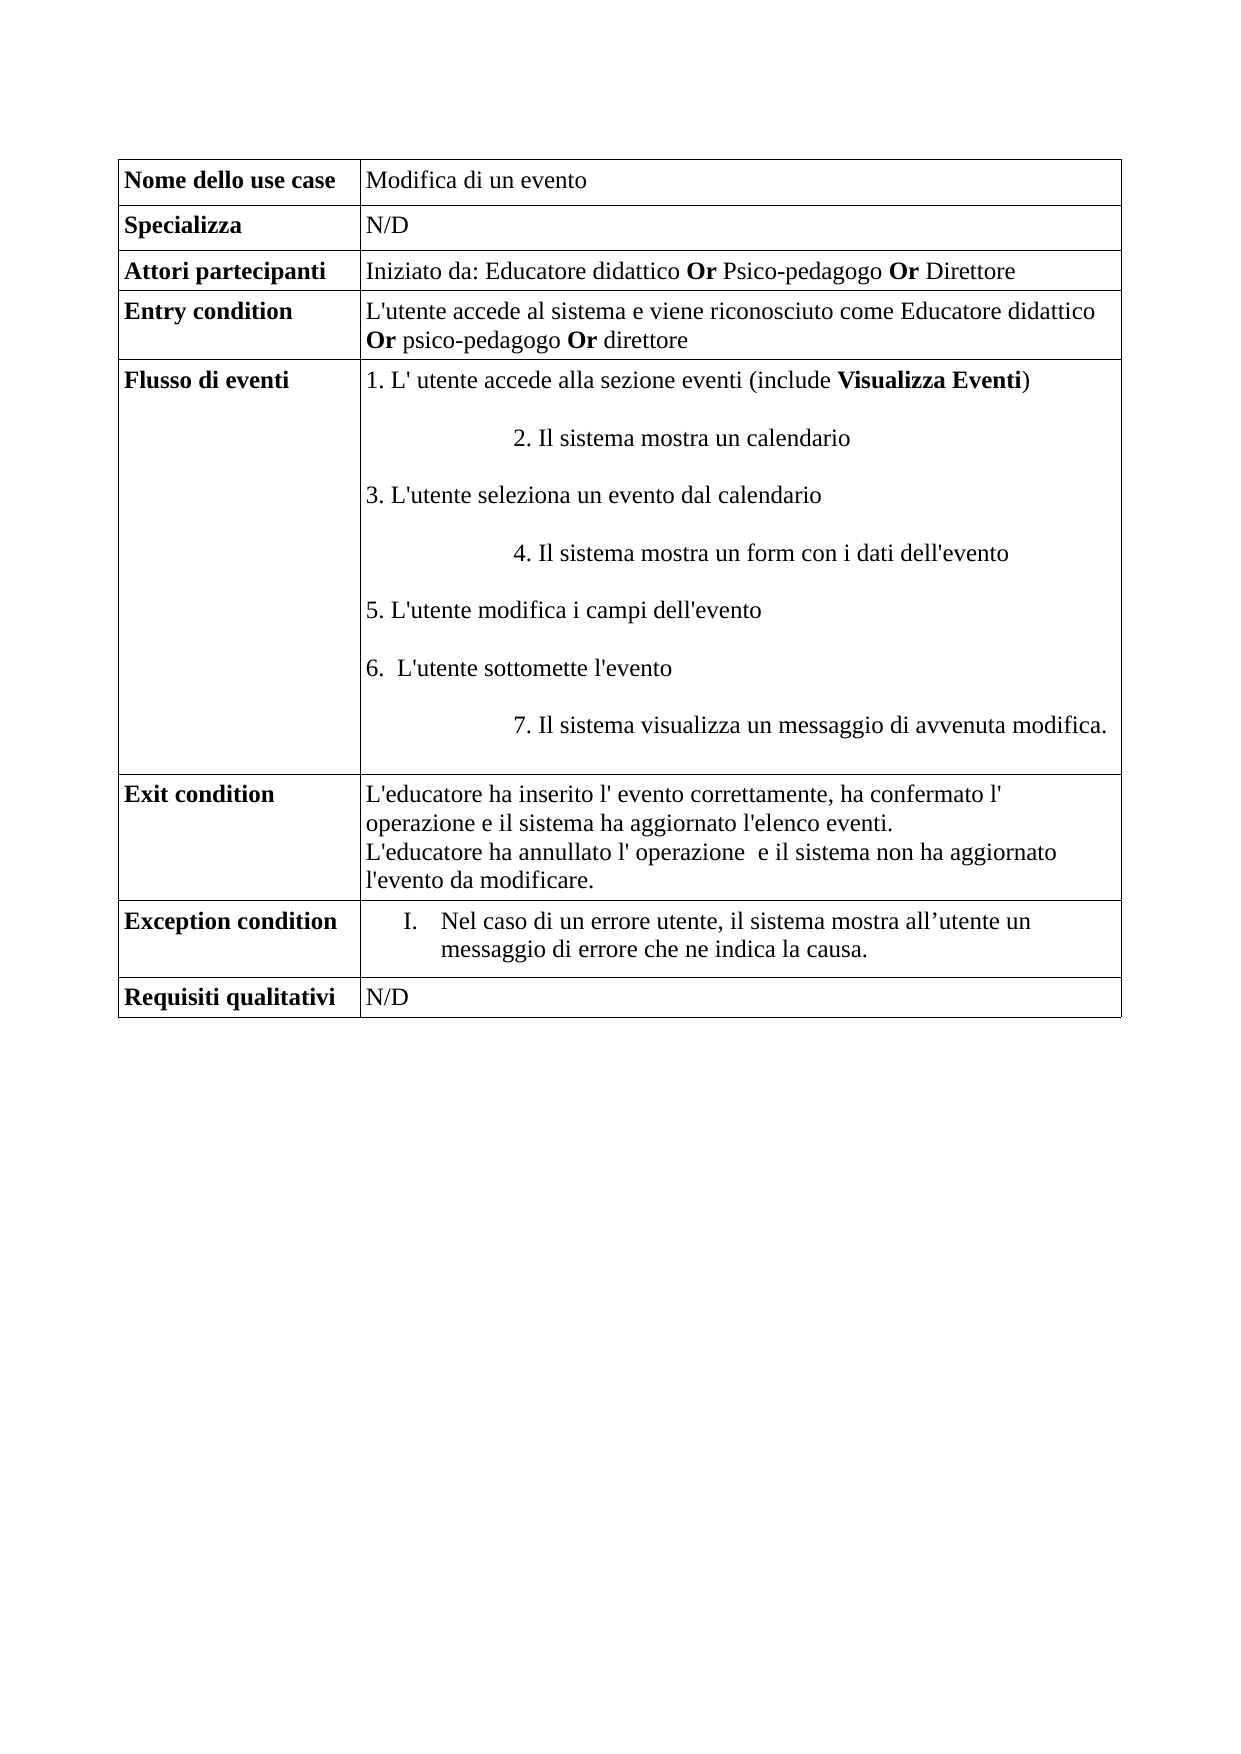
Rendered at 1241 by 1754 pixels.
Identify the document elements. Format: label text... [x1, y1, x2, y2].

table_cell L'utente accede al sistema e viene riconosciuto come Educatore didattico Or psico-pedagogo Or direttore [361, 291, 1121, 359]
table_header Nome dello use case [119, 160, 360, 205]
table_cell Entry condition [119, 291, 360, 359]
table_cell Iniziato da: Educatore didattico Or Psico-pedagogo Or Direttore [361, 251, 1121, 290]
table_cell Requisiti qualitativi [119, 978, 360, 1017]
table_cell Specializza [119, 206, 360, 250]
table_cell L' utente accede alla sezione eventi (include Visualizza Eventi) Il sistema mostra un calendario L'utente seleziona un evento dal calendario Il sistema mostra un form con i dati dell'evento L'utente modifica i campi dell'evento L'utente sottomette l'evento Il sistema visualizza un messaggio di avvenuta modifica. [361, 360, 1121, 773]
table_cell Exception condition [119, 901, 360, 977]
table_cell Nel caso di un errore utente, il sistema mostra all’utente un messaggio di errore che ne indica la causa. [361, 901, 1121, 977]
table_cell Attori partecipanti [119, 251, 360, 290]
table_cell Flusso di eventi [119, 360, 360, 773]
table_header Modifica di un evento [361, 160, 1121, 205]
table_cell L'educatore ha inserito l' evento correttamente, ha confermato l' operazione e il sistema ha aggiornato l'elenco eventi. L'educatore ha annullato l' operazione e il sistema non ha aggiornato l'evento da modificare. [361, 775, 1121, 900]
table_cell Exit condition [119, 775, 360, 900]
table_cell N/D [361, 206, 1121, 250]
table_cell N/D [361, 978, 1121, 1017]
